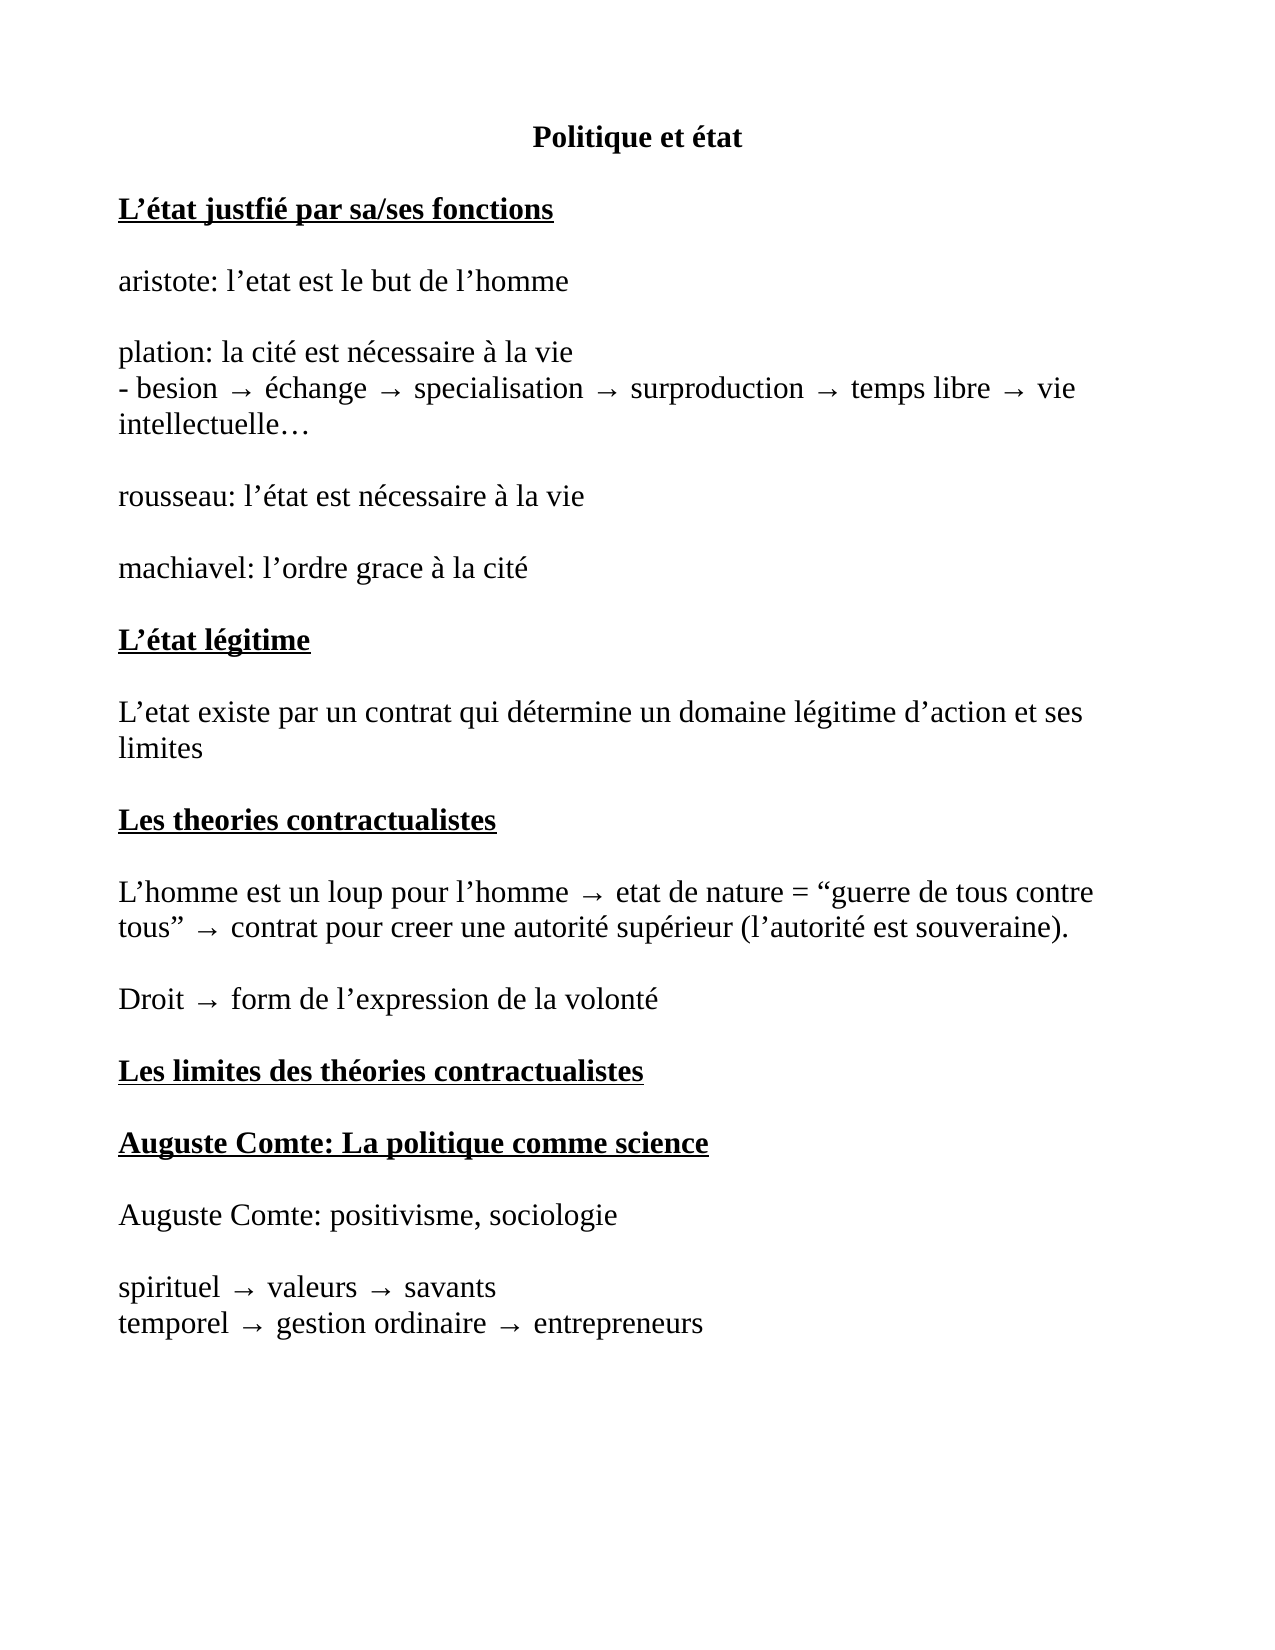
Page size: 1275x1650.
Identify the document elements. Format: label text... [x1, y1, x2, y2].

text Les limites des théories contractualistes [118, 1052, 1157, 1088]
text Auguste Comte: positivisme, sociologie [118, 1196, 1157, 1232]
text temporel → gestion ordinaire → entrepreneurs [118, 1304, 1157, 1340]
text L’état légitime [118, 621, 1157, 657]
text L’état justfié par sa/ses fonctions [118, 190, 1157, 226]
text Les theories contractualistes [118, 801, 1157, 837]
text spirituel → valeurs → savants [118, 1268, 1157, 1304]
text aristote: l’etat est le but de l’homme [118, 262, 1157, 298]
text Droit → form de l’expression de la volonté [118, 981, 1157, 1017]
text L’homme est un loup pour l’homme → etat de nature = “guerre de tous contre tous” → contrat pour creer une autorité supérieur (l’autorité est souveraine). [118, 873, 1157, 945]
text - besion → échange → specialisation → surproduction → temps libre → vie intellectuelle… [118, 370, 1157, 442]
text L’etat existe par un contrat qui détermine un domaine légitime d’action et ses limites [118, 693, 1157, 765]
text Auguste Comte: La politique comme science [118, 1124, 1157, 1160]
text machiavel: l’ordre grace à la cité [118, 549, 1157, 585]
text plation: la cité est nécessaire à la vie [118, 334, 1157, 370]
text Politique et état [118, 118, 1157, 154]
text rousseau: l’état est nécessaire à la vie [118, 477, 1157, 513]
